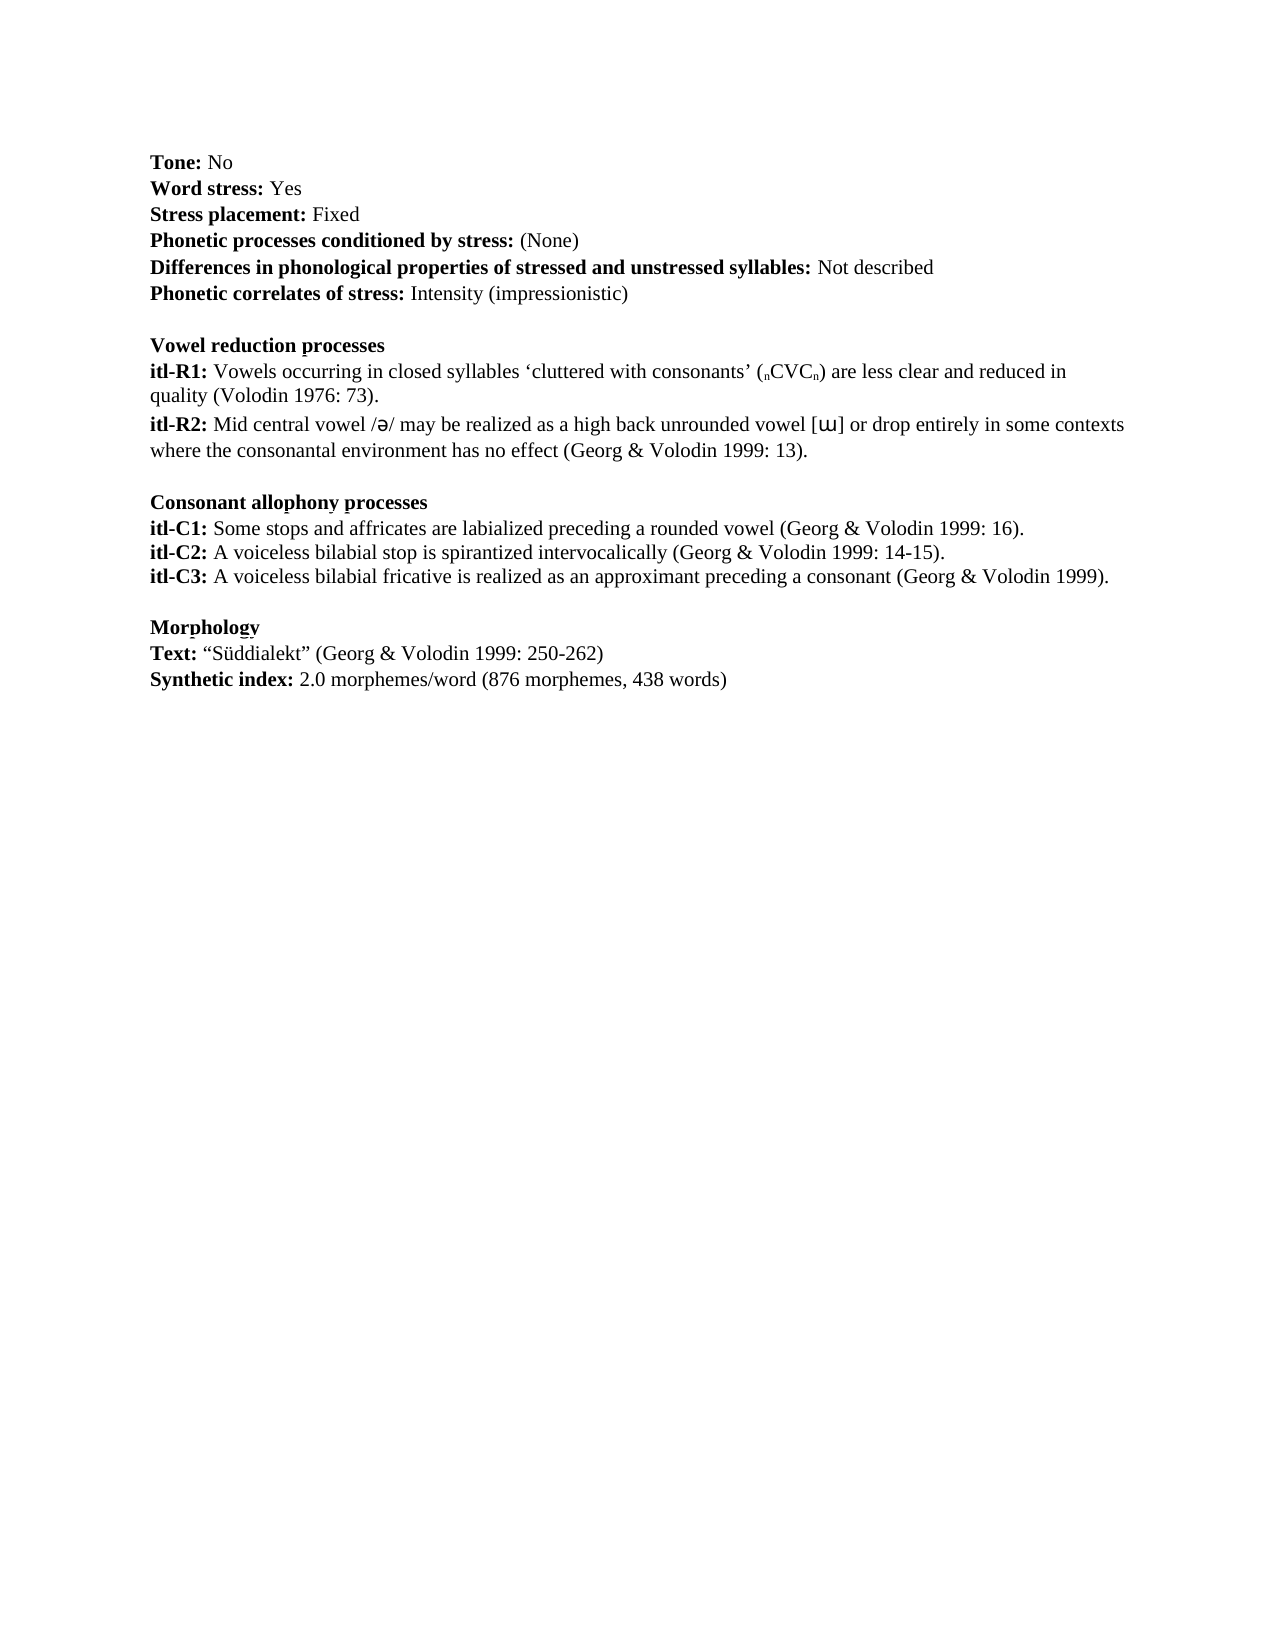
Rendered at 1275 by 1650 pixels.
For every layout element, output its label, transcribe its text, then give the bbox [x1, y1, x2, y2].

text Word stress: Yes [150, 176, 1125, 200]
text Text: “Süddialekt” (Georg & Volodin 1999: 250-262) [150, 641, 1125, 665]
text Differences in phonological properties of stressed and unstressed syllables: Not described [150, 254, 1125, 279]
text itl-C2: A voiceless bilabial stop is spirantized intervocalically (Georg & Volodin 1999: 14-15). [150, 540, 1125, 564]
text itl-R1: Vowels occurring in closed syllables ‘cluttered with consonants’ (nCVCn) are less clear and reduced in quality (Volodin 1976: 73). [150, 359, 1125, 407]
text Stress placement: Fixed [150, 202, 1125, 226]
text Consonant allophony processes [150, 490, 1125, 514]
text Phonetic correlates of stress: Intensity (impressionistic) [150, 281, 1125, 305]
text itl-R2: Mid central vowel /ə/ may be realized as a high back unrounded vowel [ɯ] or drop entirely in some contexts where the consonantal environment has no effect (Georg & Volodin 1999: 13). [150, 409, 1125, 462]
text itl-C1: Some stops and affricates are labialized preceding a rounded vowel (Georg & Volodin 1999: 16). [150, 516, 1125, 540]
text Morphology [150, 614, 1125, 639]
text Tone: No [150, 150, 1125, 174]
text Phonetic processes conditioned by stress: (None) [150, 228, 1125, 252]
text Synthetic index: 2.0 morphemes/word (876 morphemes, 438 words) [150, 667, 1125, 691]
text itl-C3: A voiceless bilabial fricative is realized as an approximant preceding a consonant (Georg & Volodin 1999). [150, 564, 1125, 588]
text Vowel reduction processes [150, 333, 1125, 357]
